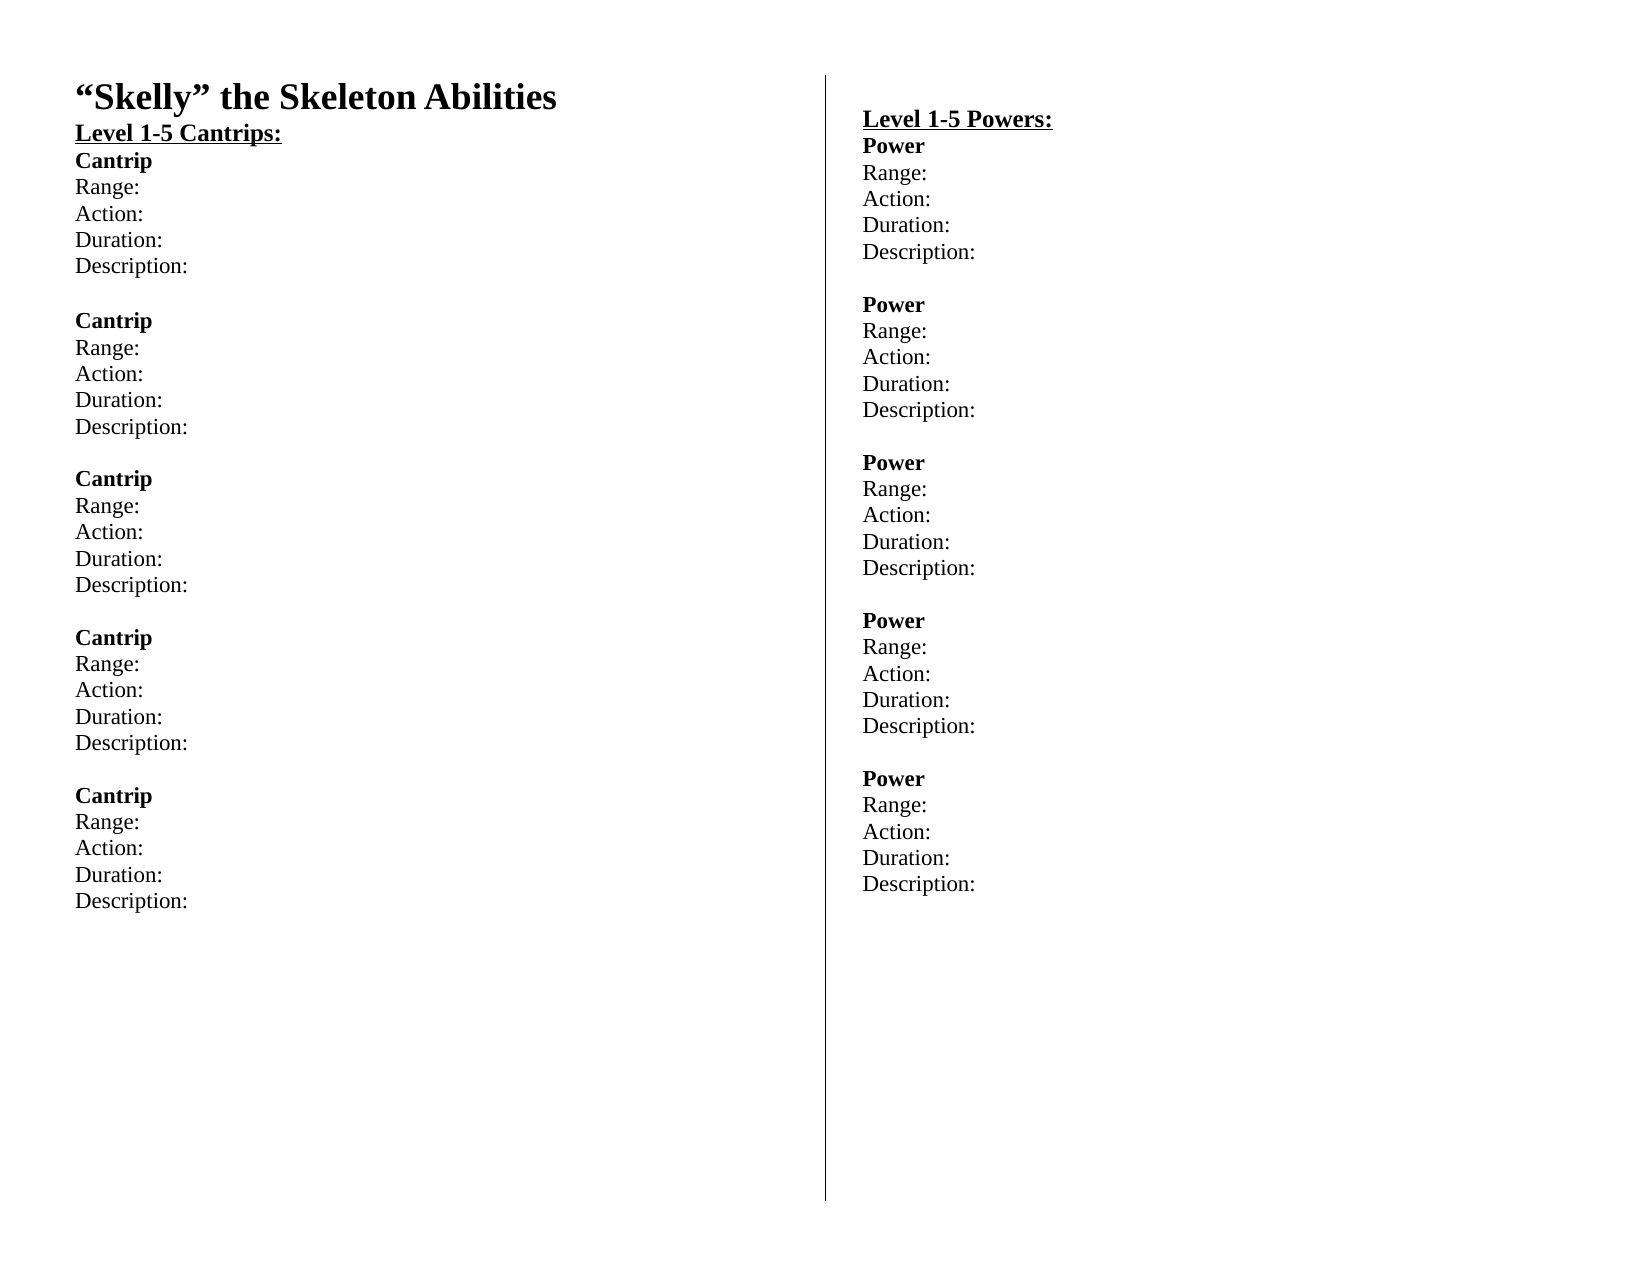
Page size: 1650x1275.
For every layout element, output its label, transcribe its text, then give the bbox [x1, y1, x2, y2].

text Description: [75, 887, 787, 913]
text Description: [862, 712, 1575, 739]
text Action: [862, 343, 1575, 370]
text Duration: [862, 844, 1575, 870]
text Action: [862, 659, 1575, 686]
text Duration: [862, 370, 1575, 396]
text Duration: [75, 226, 787, 252]
text Range: [862, 791, 1575, 818]
text Duration: [862, 528, 1575, 554]
text Action: [75, 834, 787, 861]
text Range: [75, 334, 787, 360]
text Cantrip [75, 147, 787, 173]
text Description: [862, 238, 1575, 264]
text Duration: [75, 861, 787, 887]
text Action: [862, 818, 1575, 844]
text Duration: [862, 212, 1575, 238]
text Action: [75, 518, 787, 544]
text Level 1-5 Powers: [862, 104, 1575, 132]
text Power [862, 291, 1575, 317]
text Description: [862, 870, 1575, 897]
text Duration: [75, 386, 787, 413]
text Level 1-5 Cantrips: [75, 118, 787, 147]
text Description: [862, 396, 1575, 422]
text Action: [75, 360, 787, 386]
text Action: [75, 676, 787, 703]
text Power [862, 449, 1575, 475]
text Duration: [862, 686, 1575, 712]
text Range: [862, 317, 1575, 343]
text Range: [862, 475, 1575, 501]
text Action: [75, 199, 787, 226]
text Power [862, 765, 1575, 791]
text Description: [862, 554, 1575, 581]
text Range: [75, 808, 787, 834]
text Cantrip [75, 466, 787, 492]
text Range: [862, 159, 1575, 185]
text Cantrip [75, 782, 787, 808]
text Power [862, 607, 1575, 633]
text Description: [75, 252, 787, 279]
text Range: [75, 173, 787, 199]
text Cantrip [75, 307, 787, 334]
text Description: [75, 413, 787, 439]
text Description: [75, 729, 787, 755]
text Range: [75, 492, 787, 518]
text Power [862, 132, 1575, 159]
text Duration: [75, 544, 787, 571]
text Range: [75, 650, 787, 676]
text Duration: [75, 703, 787, 729]
text “Skelly” the Skeleton Abilities [75, 75, 787, 118]
text Range: [862, 633, 1575, 659]
text Description: [75, 571, 787, 597]
text Cantrip [75, 624, 787, 650]
text Action: [862, 501, 1575, 528]
text Action: [862, 185, 1575, 212]
